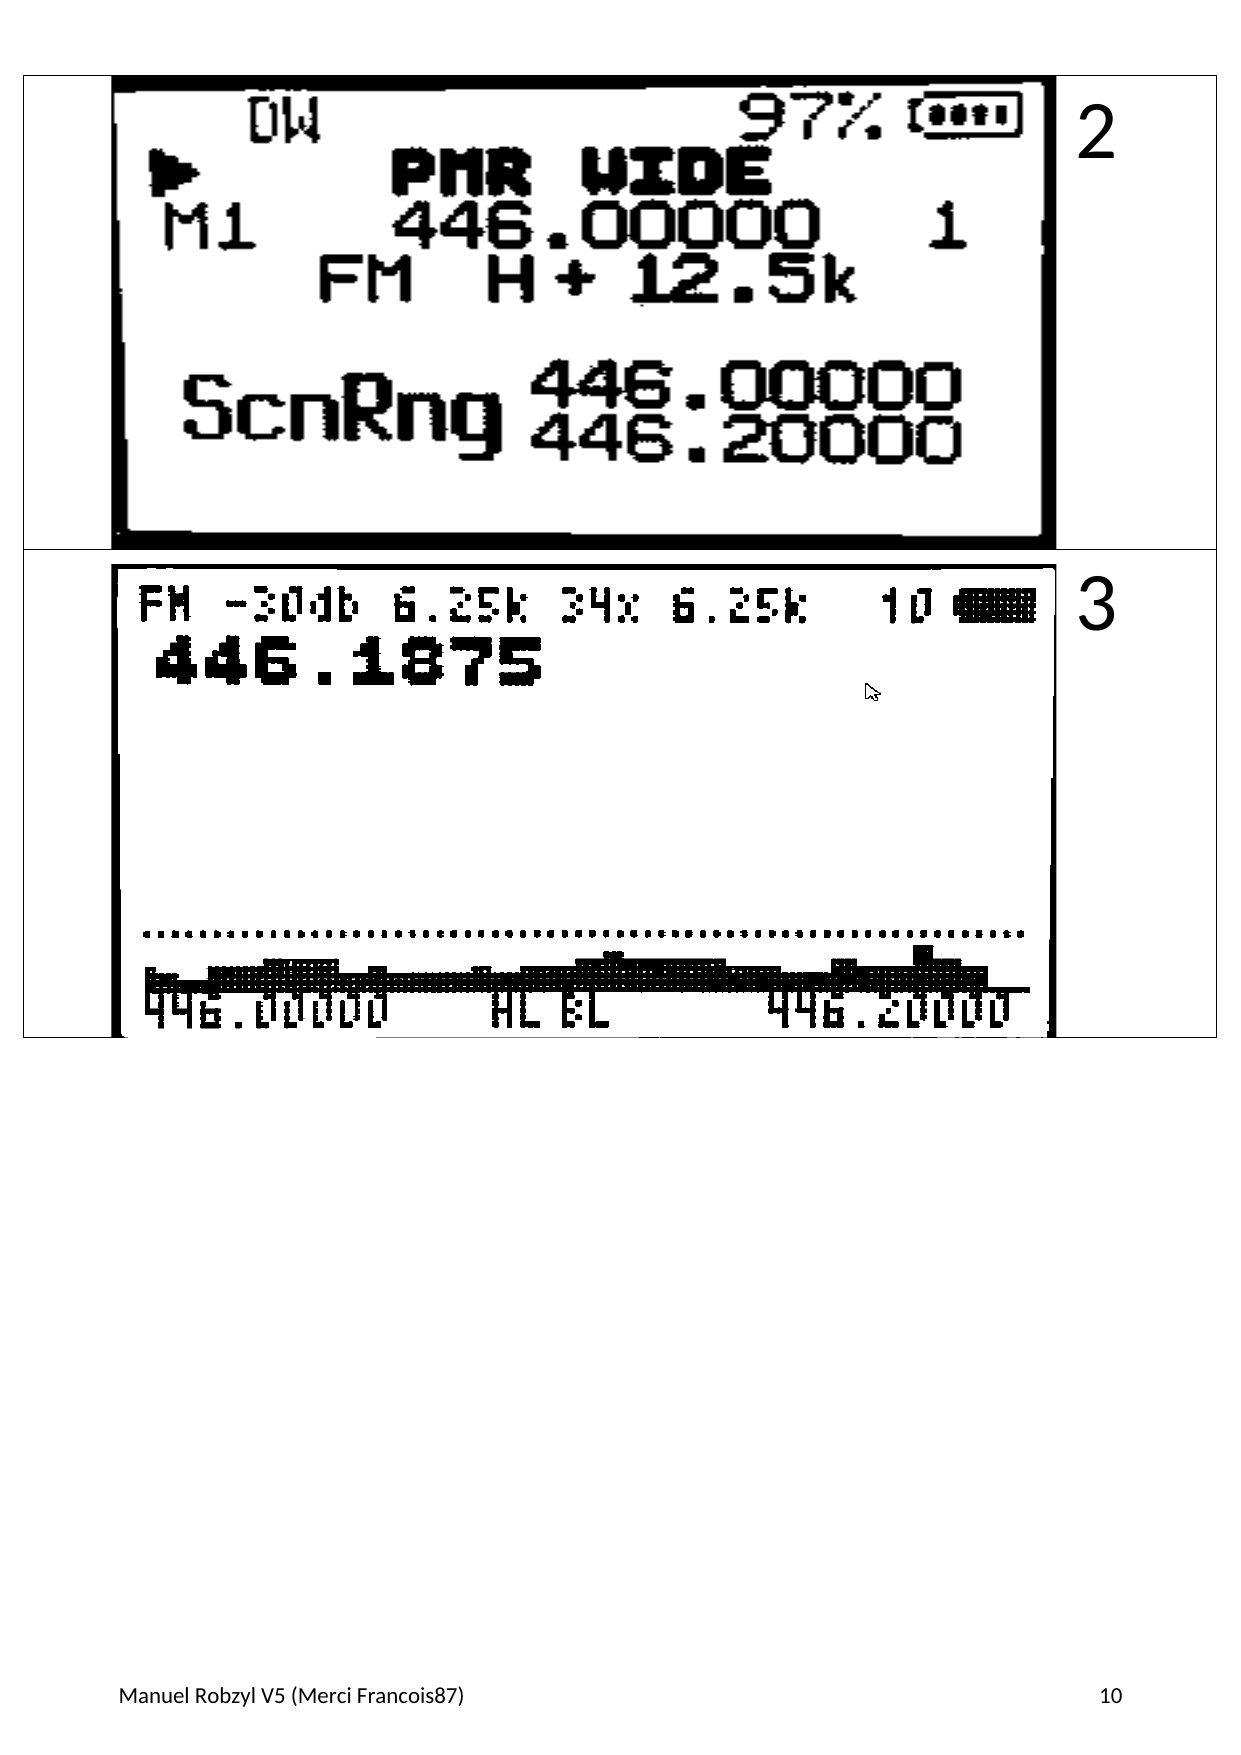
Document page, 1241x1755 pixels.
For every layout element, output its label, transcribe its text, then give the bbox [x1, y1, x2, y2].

table_cell 2 [1057, 76, 1216, 548]
table_cell 3 [24, 550, 1216, 1037]
table_cell [24, 76, 111, 548]
